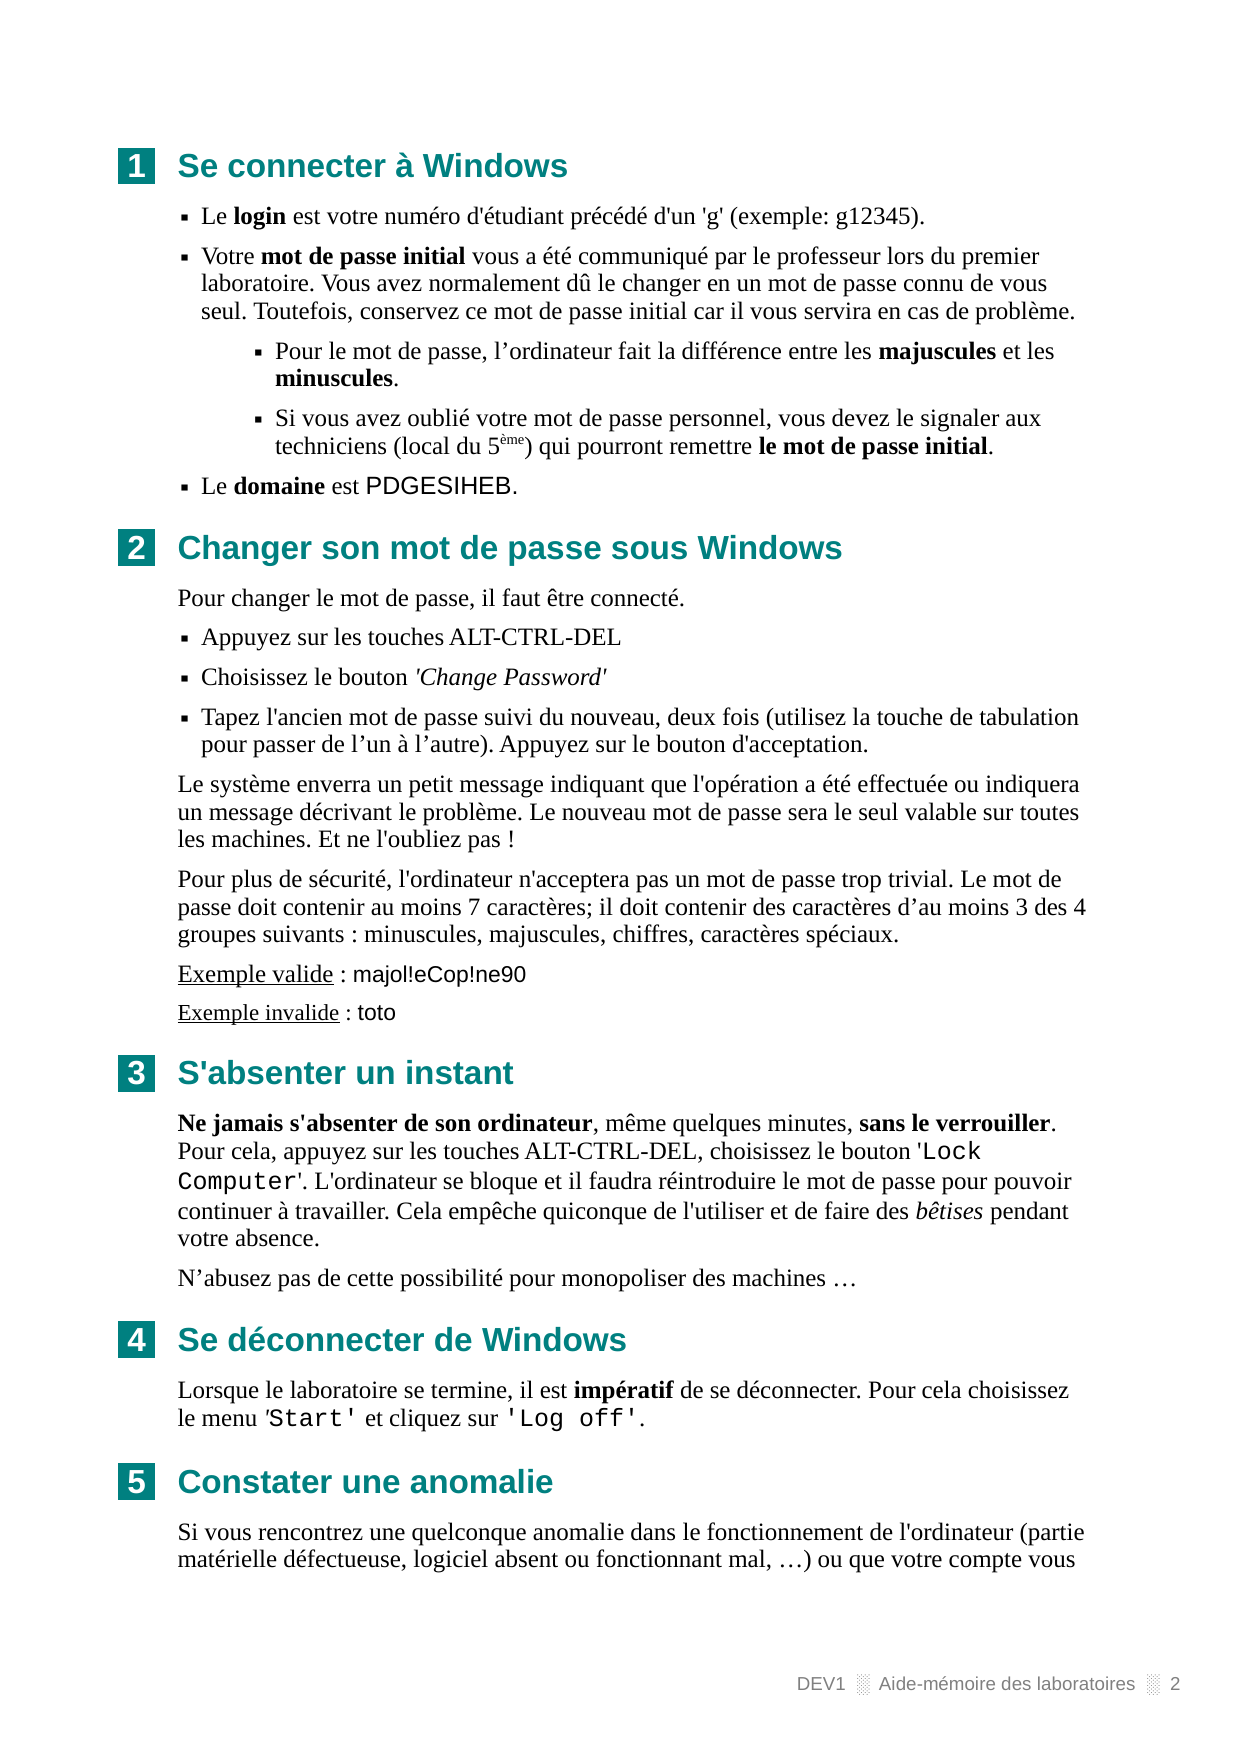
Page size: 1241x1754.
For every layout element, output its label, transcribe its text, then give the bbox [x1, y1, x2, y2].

subtitle [0, 148, 118, 184]
subtitle Changer son mot de passe sous Windows [155, 529, 1093, 566]
text Exemple invalide : toto [177, 999, 1093, 1025]
list Appuyez sur les touches ALT-CTRL-DEL [177, 623, 1093, 651]
subtitle [0, 1055, 118, 1092]
text Le système enverra un petit message indiquant que l'opération a été effectuée ou indiquera un message décrivant le problème. Le nouveau mot de passe sera le seul valable sur toutes les machines. Et ne l'oubliez pas ! [177, 770, 1093, 853]
list Votre mot de passe initial vous a été communiqué par le professeur lors du premier laboratoire. Vous avez normalement dû le changer en un mot de passe connu de vous seul. Toutefois, conservez ce mot de passe initial car il vous servira en cas de problème. [177, 242, 1093, 325]
list Choisissez le bouton 'Change Password' [177, 663, 1093, 691]
list Le domaine est PDGESIHEB. [177, 471, 1093, 499]
subtitle [0, 1463, 118, 1500]
text Exemple valide : majol!eCop!ne90 [177, 960, 1093, 988]
subtitle Constater une anomalie [155, 1463, 1093, 1500]
list Pour le mot de passe, l’ordinateur fait la différence entre les majuscules et les minuscules. [251, 337, 1093, 392]
list Tapez l'ancien mot de passe suivi du nouveau, deux fois (utilisez la touche de tabulation pour passer de l’un à l’autre). Appuyez sur le bouton d'acceptation. [177, 703, 1093, 758]
subtitle Se déconnecter de Windows [155, 1321, 1093, 1358]
list Si vous avez oublié votre mot de passe personnel, vous devez le signaler aux techniciens (local du 5ème) qui pourront remettre le mot de passe initial. [251, 404, 1093, 459]
text Ne jamais s'absenter de son ordinateur, même quelques minutes, sans le verrouiller. Pour cela, appuyez sur les touches ALT-CTRL-DEL, choisissez le bouton 'Lock Computer'. L'ordinateur se bloque et il faudra réintroduire le mot de passe pour pouvoir continuer à travailler. Cela empêche quiconque de l'utiliser et de faire des bêtises pendant votre absence. [177, 1109, 1093, 1252]
text Si vous rencontrez une quelconque anomalie dans le fonctionnement de l'ordinateur (partie matérielle défectueuse, logiciel absent ou fonctionnant mal, …) ou que votre compte vous [177, 1518, 1093, 1573]
list Le login est votre numéro d'étudiant précédé d'un 'g' (exemple: g12345). [177, 202, 1093, 230]
text N’abusez pas de cette possibilité pour monopoliser des machines … [177, 1264, 1093, 1292]
subtitle [0, 1321, 118, 1358]
subtitle Se connecter à Windows [155, 148, 1093, 184]
text Pour changer le mot de passe, il faut être connecté. [177, 584, 1093, 612]
subtitle [0, 529, 118, 566]
subtitle S'absenter un instant [155, 1055, 1093, 1092]
text Pour plus de sécurité, l'ordinateur n'acceptera pas un mot de passe trop trivial. Le mot de passe doit contenir au moins 7 caractères; il doit contenir des caractères d’au moins 3 des 4 groupes suivants : minuscules, majuscules, chiffres, caractères spéciaux. [177, 865, 1093, 948]
text Lorsque le laboratoire se termine, il est impératif de se déconnecter. Pour cela choisissez le menu 'Start' et cliquez sur 'Log off'. [177, 1376, 1093, 1433]
